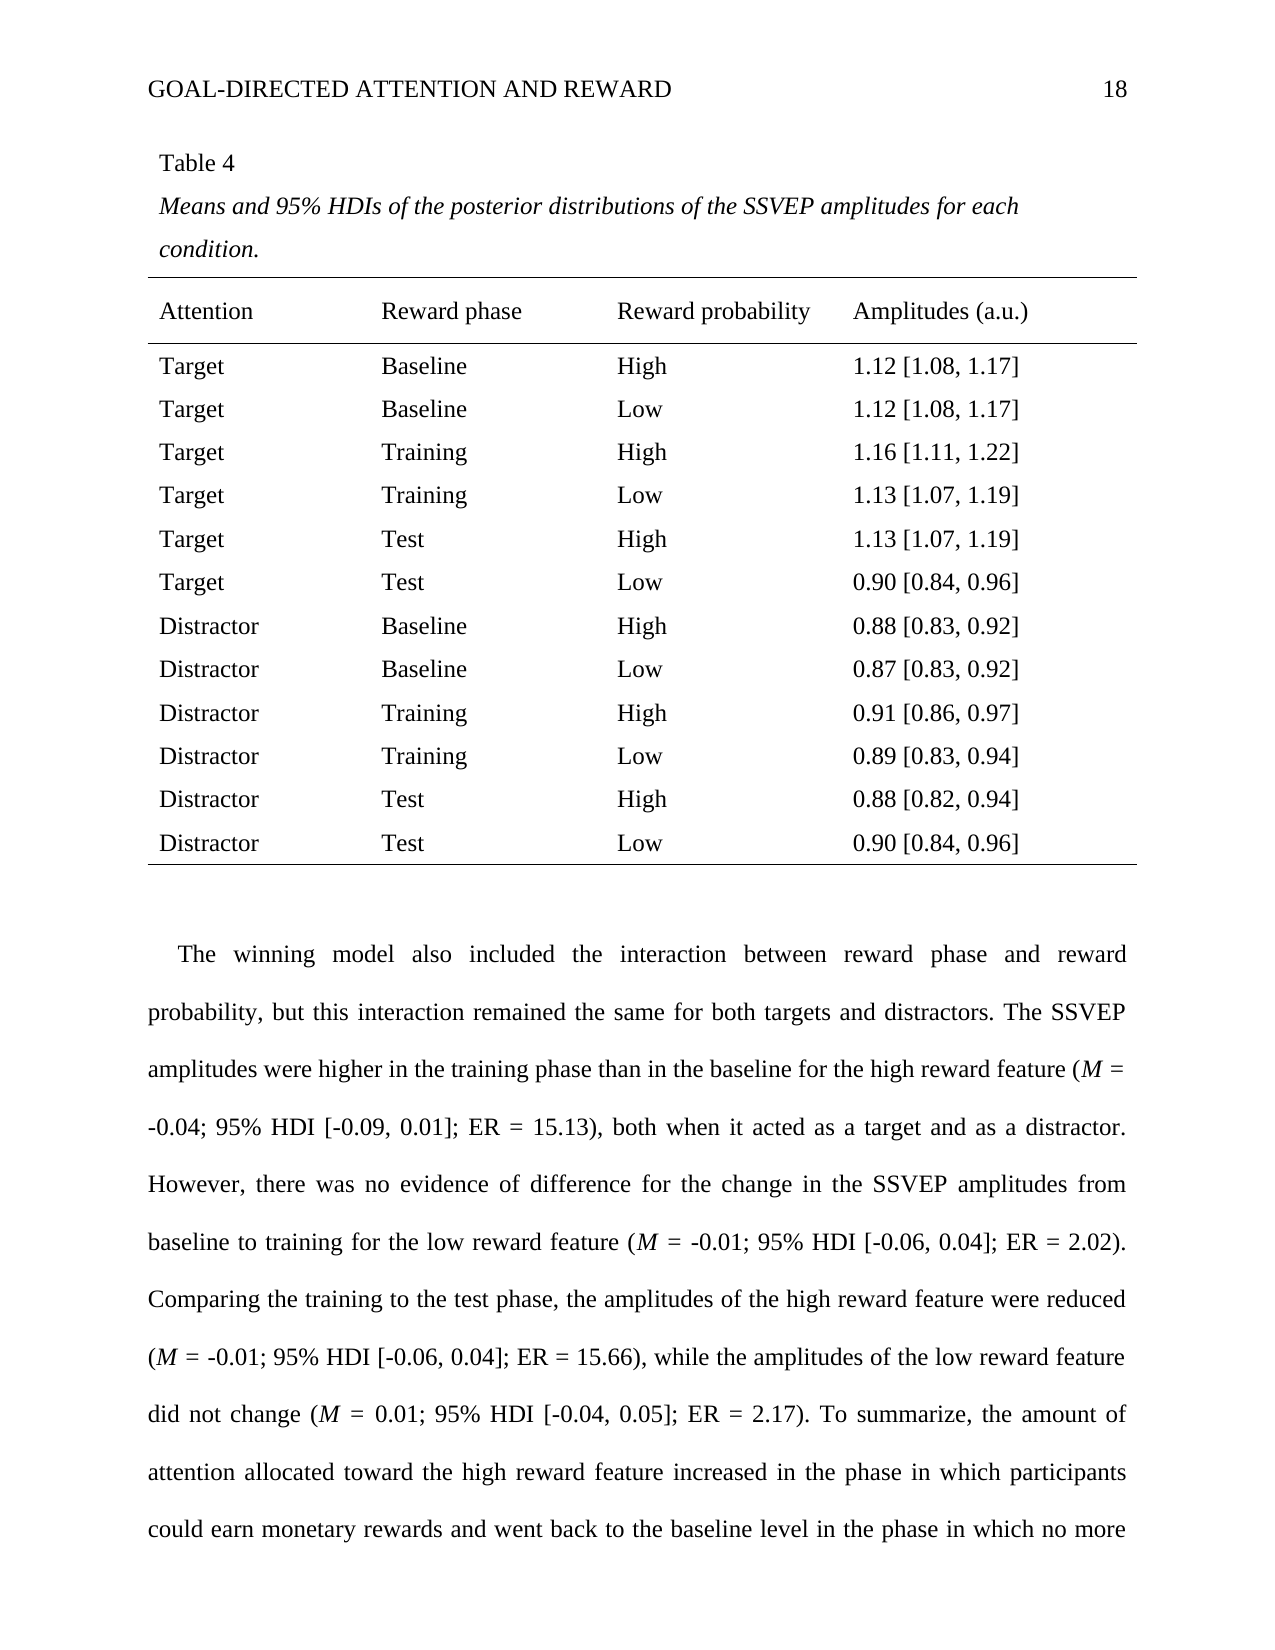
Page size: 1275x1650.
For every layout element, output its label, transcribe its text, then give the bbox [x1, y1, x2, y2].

table_cell Baseline [370, 604, 606, 647]
table_cell High [606, 430, 841, 473]
table_cell Distractor [148, 647, 370, 690]
table_cell Training [370, 690, 606, 734]
table_cell High [606, 604, 841, 647]
table_cell High [606, 517, 841, 560]
table_cell High [606, 690, 841, 734]
table_cell Low [606, 821, 841, 864]
table_cell 0.90 [0.84, 0.96] [841, 560, 1137, 603]
table_cell 1.13 [1.07, 1.19] [841, 517, 1137, 560]
table_cell Target [148, 386, 370, 430]
table_cell Amplitudes (a.u.) [841, 278, 1137, 343]
table_cell 0.87 [0.83, 0.92] [841, 647, 1137, 690]
table_cell High [606, 777, 841, 821]
table_cell 1.13 [1.07, 1.19] [841, 473, 1137, 517]
table_cell Reward probability [606, 278, 841, 343]
text The winning model also included the interaction between reward phase and reward probability, but this interaction remained the same for both targets and distractors. The SSVEP amplitudes were higher in the training phase than in the baseline for the high reward feature (M = -0.04; 95% HDI [-0.09, 0.01]; ER = 15.13), both when it acted as a target and as a distractor. However, there was no evidence of difference for the change in the SSVEP amplitudes from baseline to training for the low reward feature (M = -0.01; 95% HDI [-0.06, 0.04]; ER = 2.02). Comparing the training to the test phase, the amplitudes of the high reward feature were reduced (M = -0.01; 95% HDI [-0.06, 0.04]; ER = 15.66), while the amplitudes of the low reward feature did not change (M = 0.01; 95% HDI [-0.04, 0.05]; ER = 2.17). To summarize, the amount of attention allocated toward the high reward feature increased in the phase in which participants could earn monetary rewards and went back to the baseline level in the phase in which no more [148, 939, 1127, 1543]
table_cell Low [606, 560, 841, 603]
table_cell Baseline [370, 386, 606, 430]
table_cell Low [606, 386, 841, 430]
table_cell Test [370, 517, 606, 560]
table_cell 0.89 [0.83, 0.94] [841, 734, 1137, 777]
table_cell Distractor [148, 777, 370, 821]
table_cell Test [370, 777, 606, 821]
table_cell Reward phase [370, 278, 606, 343]
table_cell Target [148, 517, 370, 560]
table_cell 1.12 [1.08, 1.17] [841, 386, 1137, 430]
table_cell Target [148, 473, 370, 517]
table_cell Baseline [370, 344, 606, 386]
table_cell Low [606, 734, 841, 777]
table_cell Training [370, 473, 606, 517]
table_cell 0.90 [0.84, 0.96] [841, 821, 1137, 864]
table_cell Low [606, 647, 841, 690]
table_cell 0.88 [0.83, 0.92] [841, 604, 1137, 647]
table_cell Distractor [148, 690, 370, 734]
table_cell Distractor [148, 734, 370, 777]
table_cell Attention [148, 278, 370, 343]
table_cell Target [148, 344, 370, 386]
table_cell Training [370, 734, 606, 777]
table_header Table 4 Means and 95% HDIs of the posterior distributions of the SSVEP amplitudes for each condition. [148, 148, 1137, 277]
table_cell 1.12 [1.08, 1.17] [841, 344, 1137, 386]
table_cell 0.91 [0.86, 0.97] [841, 690, 1137, 734]
table_cell 1.16 [1.11, 1.22] [841, 430, 1137, 473]
table_cell Training [370, 430, 606, 473]
table_cell 0.88 [0.82, 0.94] [841, 777, 1137, 821]
table_cell High [606, 344, 841, 386]
table_cell Target [148, 560, 370, 603]
table_cell Distractor [148, 821, 370, 864]
table_cell Test [370, 821, 606, 864]
table_cell Baseline [370, 647, 606, 690]
table_cell Distractor [148, 604, 370, 647]
table_cell Low [606, 473, 841, 517]
table_cell Target [148, 430, 370, 473]
table_cell Test [370, 560, 606, 603]
